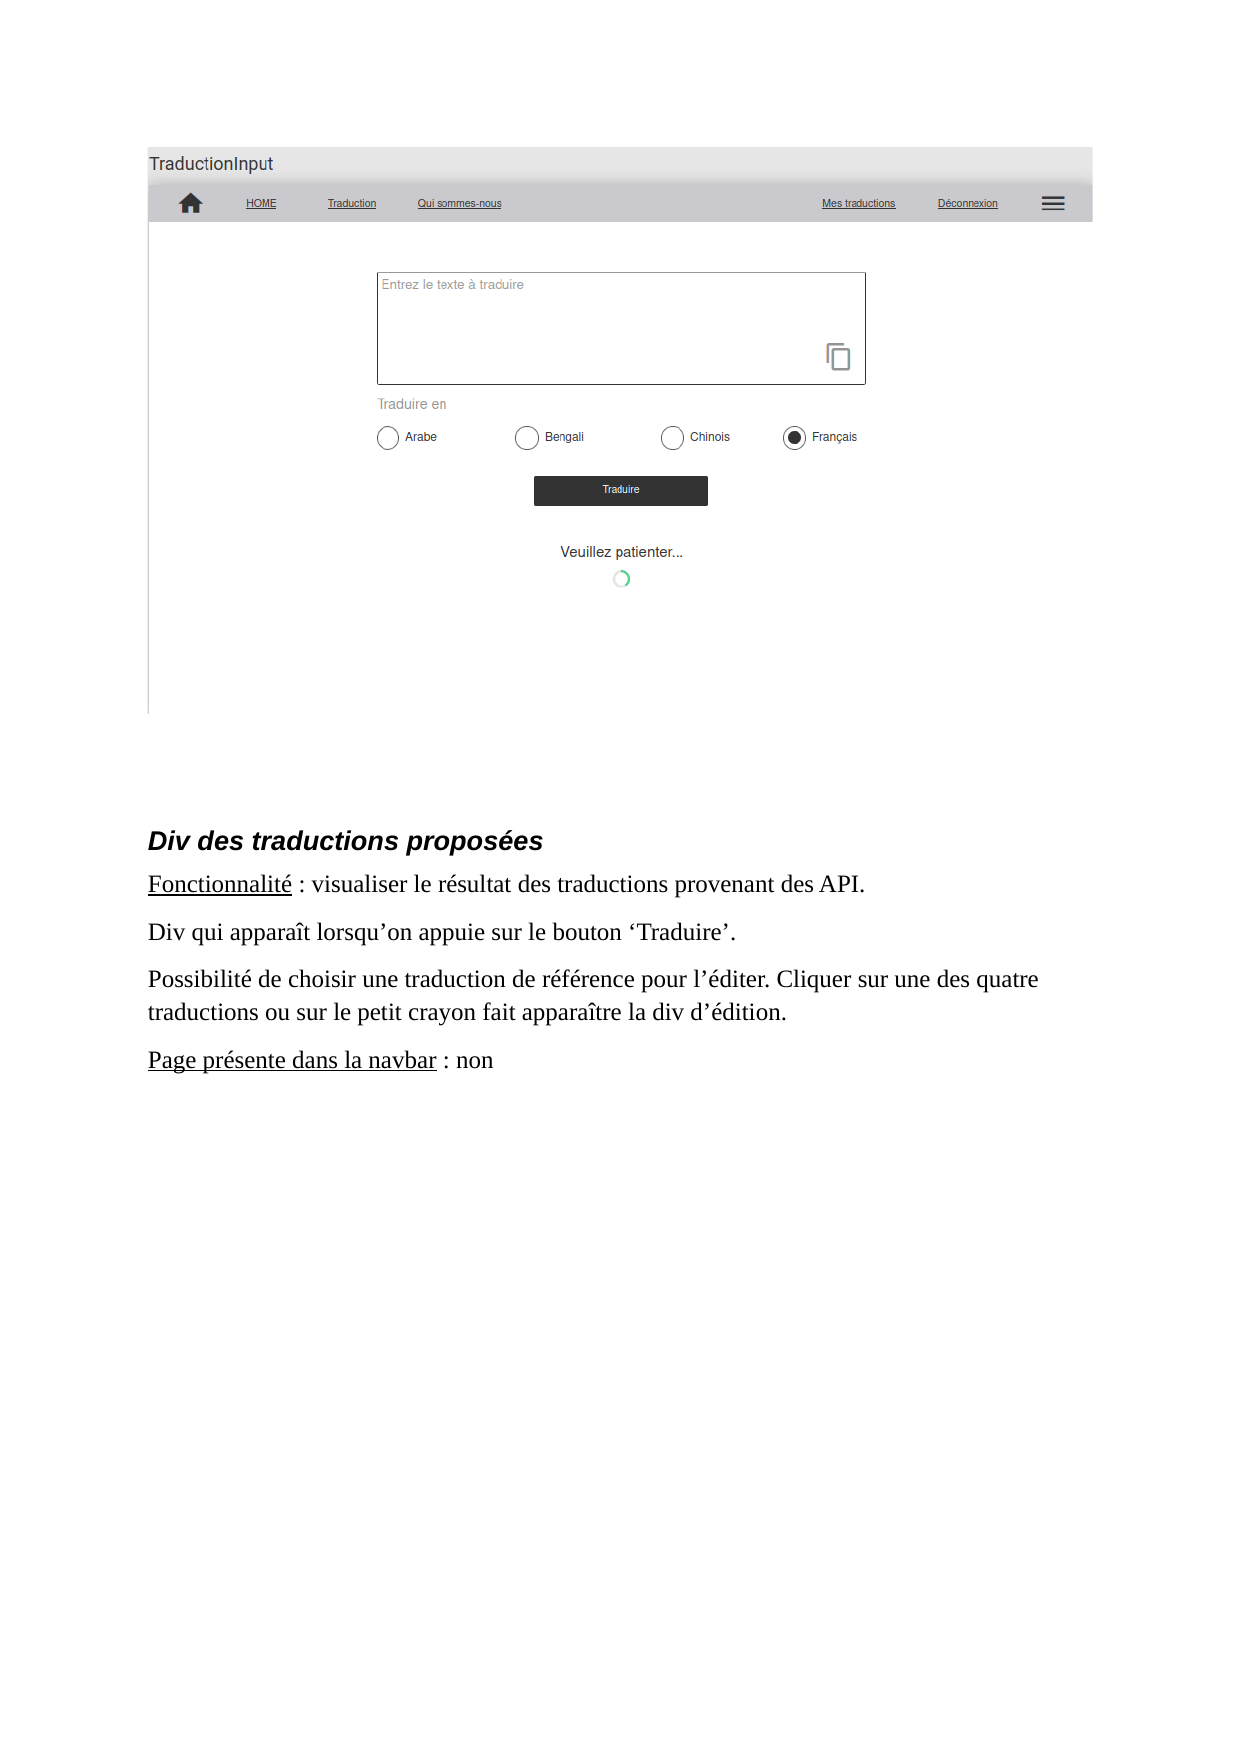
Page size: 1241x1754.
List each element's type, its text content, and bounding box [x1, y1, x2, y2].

text Div qui apparaît lorsqu’on appuie sur le bouton ‘Traduire’. [148, 917, 1093, 945]
text Possibilité de choisir une traduction de référence pour l’éditer. Cliquer sur une des quatre traductions ou sur le petit crayon fait apparaître la div d’édition. [148, 964, 1093, 1026]
text Page présente dans la navbar : non [148, 1045, 1093, 1074]
picture [147, 147, 1093, 714]
subtitle Div des traductions proposées [148, 825, 1093, 857]
text Fonctionnalité : visualiser le résultat des traductions provenant des API. [148, 869, 1093, 898]
